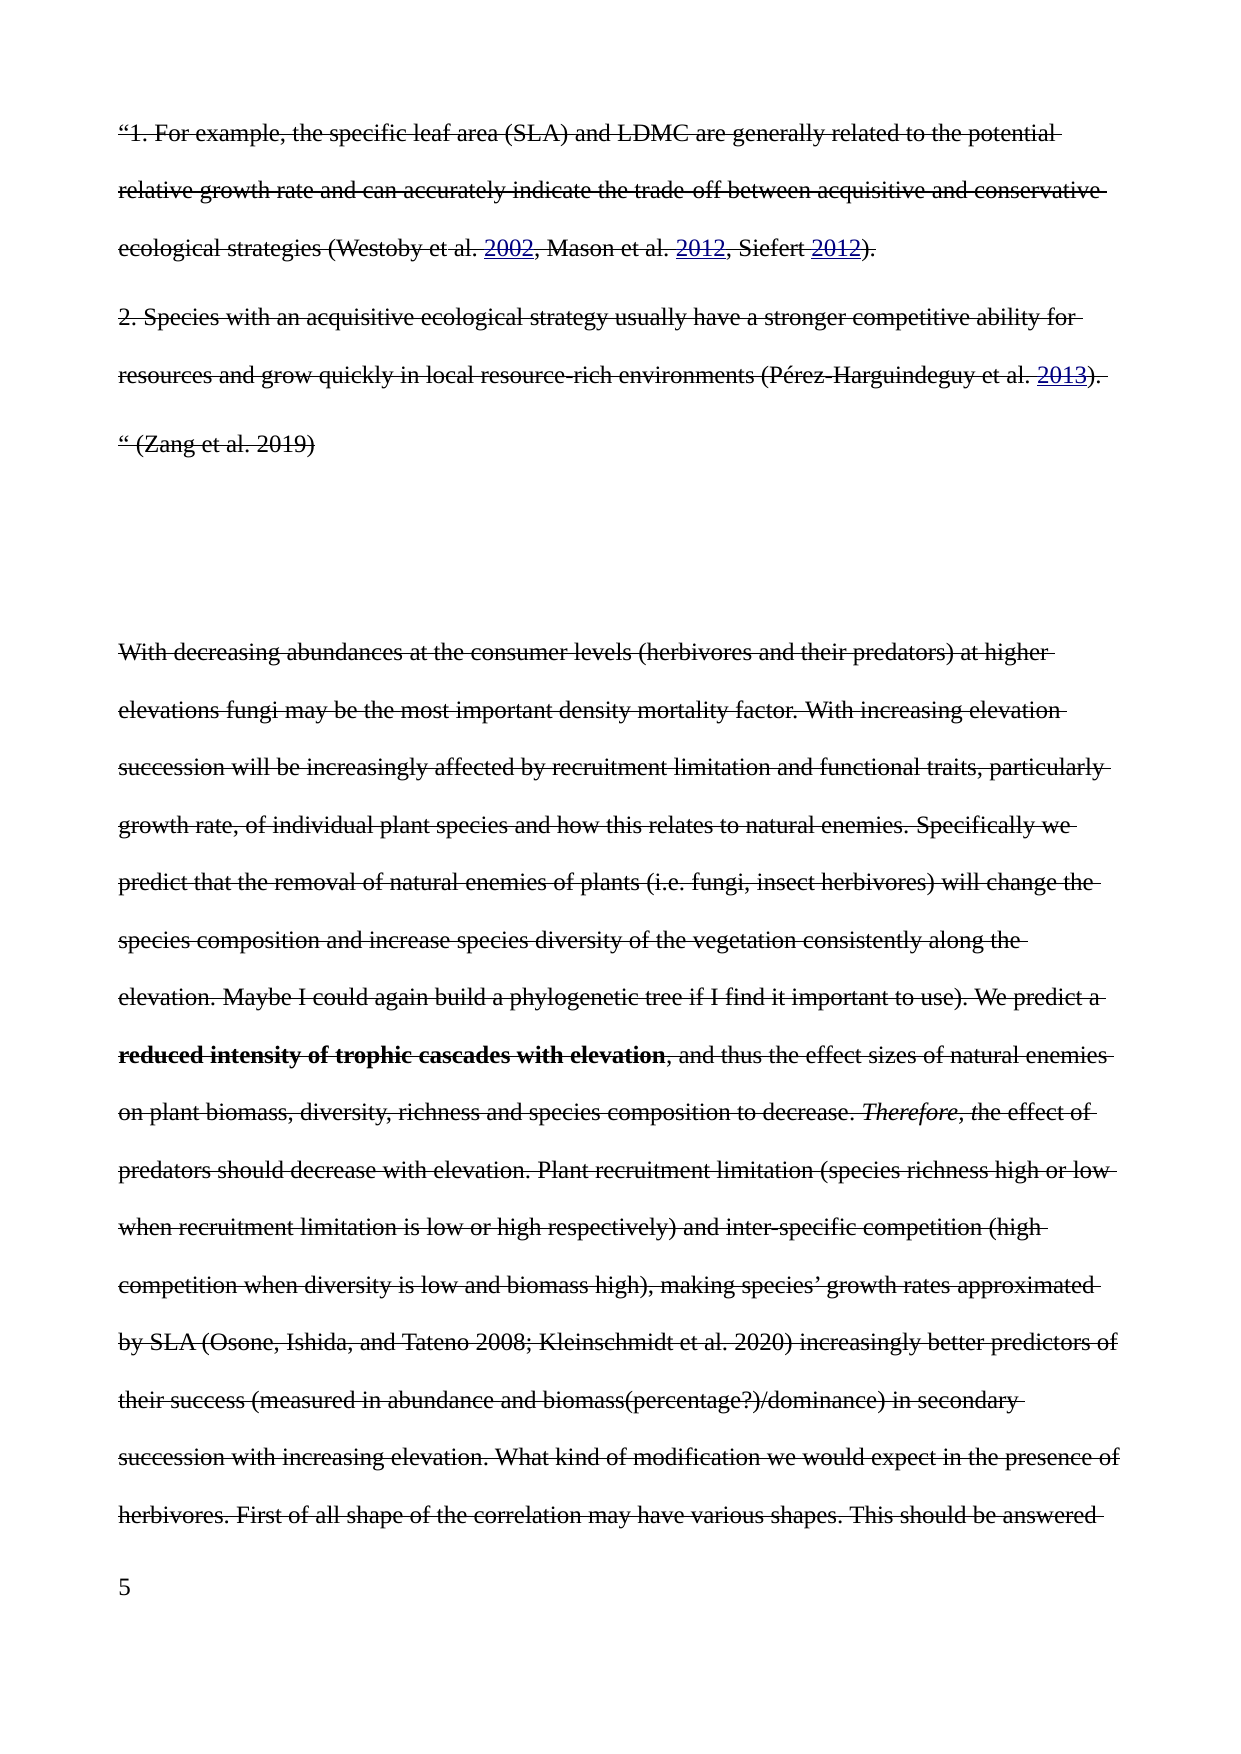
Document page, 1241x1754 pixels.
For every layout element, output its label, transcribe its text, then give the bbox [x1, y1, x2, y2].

text 2. Species with an acquisitive ecological strategy usually have a stronger competitive ability for resources and grow quickly in local resource-rich environments (Pérez-Harguindeguy et al. 2013). [118, 302, 1122, 389]
text “1. For example, the specific leaf area (SLA) and LDMC are generally related to the potential relative growth rate and can accurately indicate the trade-off between acquisitive and conservative ecological strategies (Westoby et al. 2002, Mason et al. 2012, Siefert 2012). [118, 118, 1122, 262]
text With decreasing abundances at the consumer levels (herbivores and their predators) at higher elevations fungi may be the most important density mortality factor. With increasing elevation succession will be increasingly affected by recruitment limitation and functional traits, particularly growth rate, of individual plant species and how this relates to natural enemies. Specifically we predict that the removal of natural enemies of plants (i.e. fungi, insect herbivores) will change the species composition and increase species diversity of the vegetation consistently along the elevation. Maybe I could again build a phylogenetic tree if I find it important to use). We predict a reduced intensity of trophic cascades with elevation, and thus the effect sizes of natural enemies on plant biomass, diversity, richness and species composition to decrease. Therefore, the effect of predators should decrease with elevation. Plant recruitment limitation (species richness high or low when recruitment limitation is low or high respectively) and inter-specific competition (high competition when diversity is low and biomass high), making species’ growth rates approximated by SLA (Osone, Ishida, and Tateno 2008; Kleinschmidt et al. 2020) increasingly better predictors of their success (measured in abundance and biomass(percentage?)/dominance) in secondary succession with increasing elevation. What kind of modification we would expect in the presence of herbivores. First of all shape of the correlation may have various shapes. This should be answered [118, 637, 1122, 1529]
text “ (Zang et al. 2019) [118, 429, 1122, 458]
